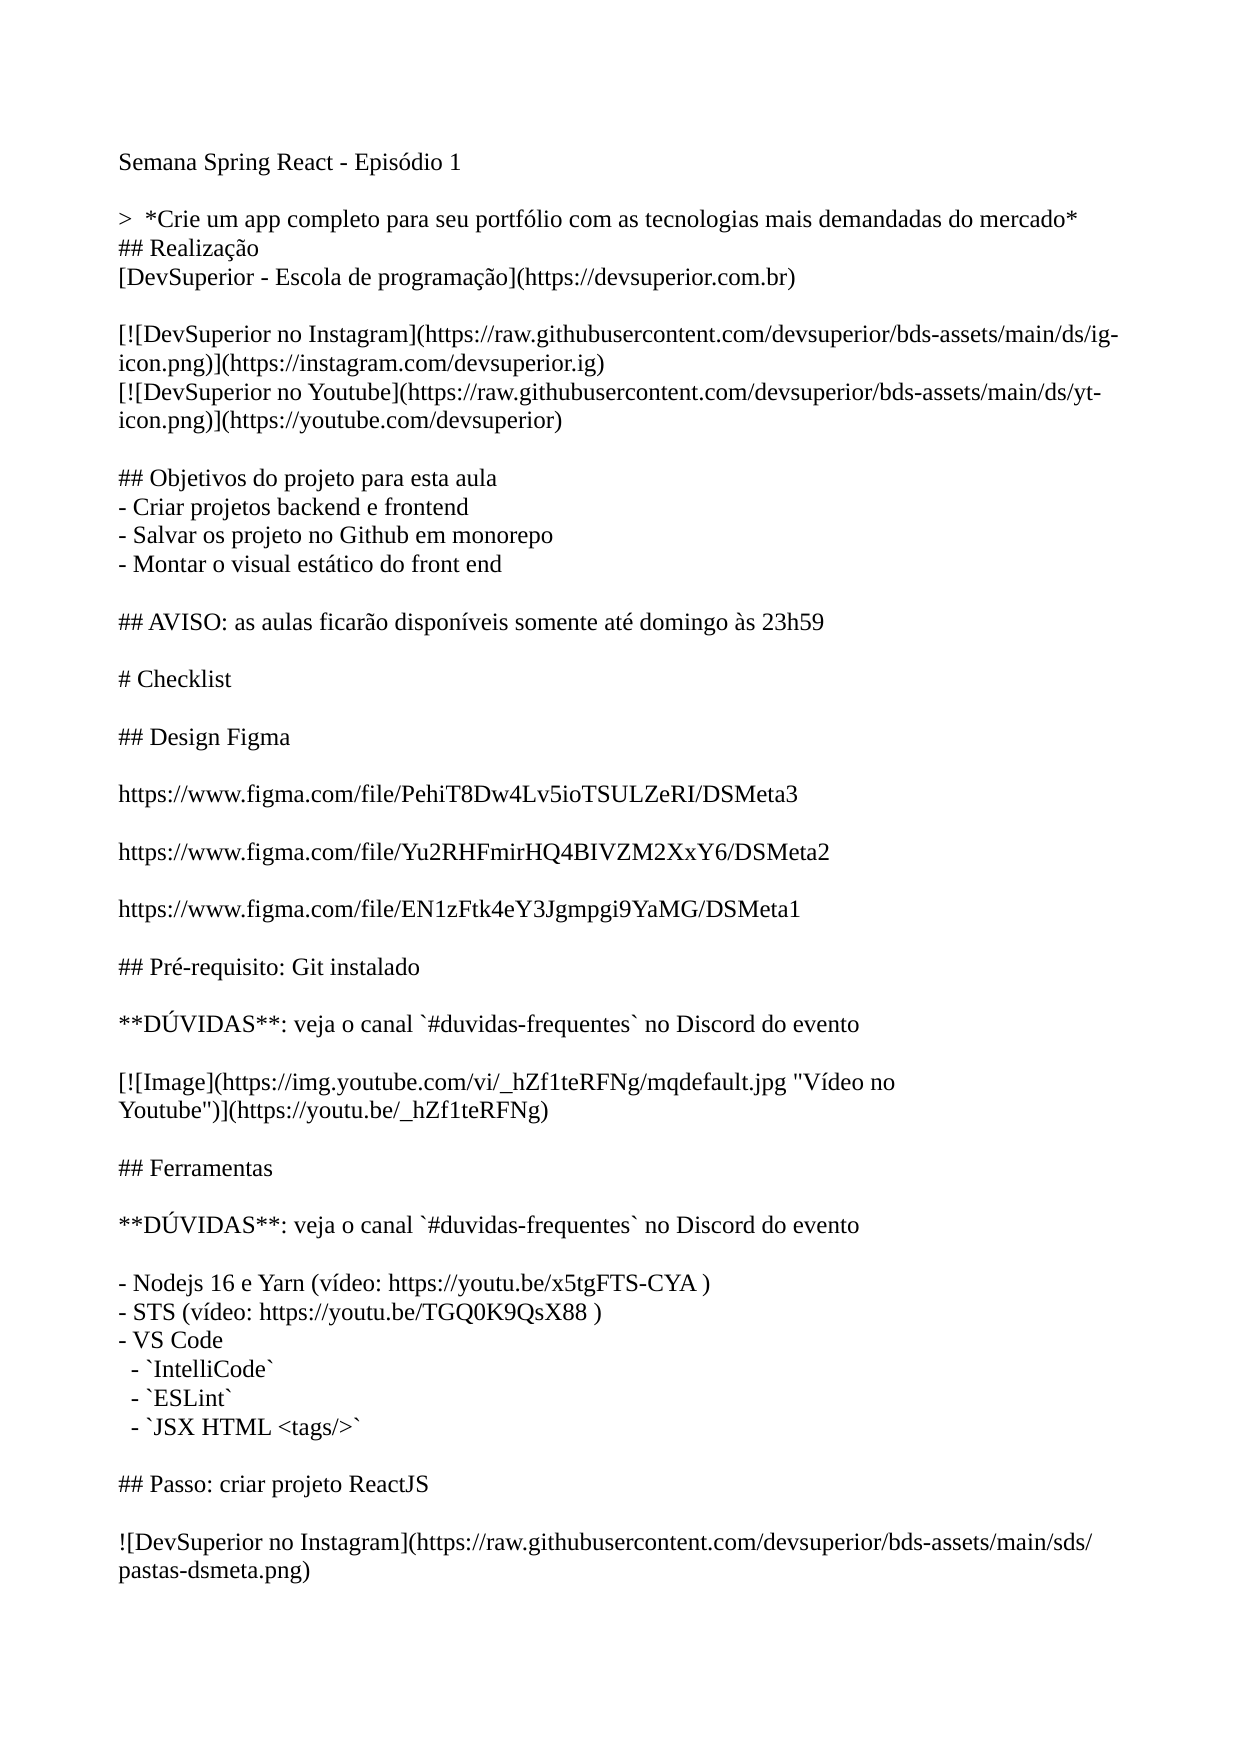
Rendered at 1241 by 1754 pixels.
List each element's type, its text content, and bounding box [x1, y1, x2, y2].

text https://www.figma.com/file/PehiT8Dw4Lv5ioTSULZeRI/DSMeta3 [118, 779, 1122, 808]
text - Nodejs 16 e Yarn (vídeo: https://youtu.be/x5tgFTS-CYA ) [118, 1268, 1122, 1297]
text [DevSuperior - Escola de programação](https://devsuperior.com.br) [118, 262, 1122, 291]
text https://www.figma.com/file/Yu2RHFmirHQ4BIVZM2XxY6/DSMeta2 [118, 837, 1122, 866]
text - Criar projetos backend e frontend [118, 492, 1122, 521]
text > *Crie um app completo para seu portfólio com as tecnologias mais demandadas do mercado* [118, 204, 1122, 233]
text ## Ferramentas [118, 1153, 1122, 1182]
text [![DevSuperior no Instagram](https://raw.githubusercontent.com/devsuperior/bds-assets/main/ds/ig-icon.png)](https://instagram.com/devsuperior.ig) [118, 319, 1122, 377]
text ## Pré-requisito: Git instalado [118, 952, 1122, 981]
text - STS (vídeo: https://youtu.be/TGQ0K9QsX88 ) [118, 1297, 1122, 1326]
text ## Realização [118, 233, 1122, 262]
text ## AVISO: as aulas ficarão disponíveis somente até domingo às 23h59 [118, 607, 1122, 636]
text https://www.figma.com/file/EN1zFtk4eY3Jgmpgi9YaMG/DSMeta1 [118, 894, 1122, 923]
text # Checklist [118, 664, 1122, 693]
text [![DevSuperior no Youtube](https://raw.githubusercontent.com/devsuperior/bds-assets/main/ds/yt-icon.png)](https://youtube.com/devsuperior) [118, 377, 1122, 434]
text **DÚVIDAS**: veja o canal `#duvidas-frequentes` no Discord do evento [118, 1211, 1122, 1239]
text ## Design Figma [118, 722, 1122, 751]
text Semana Spring React - Episódio 1 [118, 147, 1122, 176]
text ## Passo: criar projeto ReactJS [118, 1469, 1122, 1498]
text - `IntelliCode` [118, 1354, 1122, 1383]
text - Montar o visual estático do front end [118, 549, 1122, 578]
text - `ESLint` [118, 1383, 1122, 1412]
text ![DevSuperior no Instagram](https://raw.githubusercontent.com/devsuperior/bds-assets/main/sds/pastas-dsmeta.png) [118, 1527, 1122, 1584]
text - Salvar os projeto no Github em monorepo [118, 521, 1122, 549]
text - `JSX HTML <tags/>` [118, 1412, 1122, 1441]
text **DÚVIDAS**: veja o canal `#duvidas-frequentes` no Discord do evento [118, 1009, 1122, 1038]
text ## Objetivos do projeto para esta aula [118, 463, 1122, 492]
text - VS Code [118, 1326, 1122, 1354]
text [![Image](https://img.youtube.com/vi/_hZf1teRFNg/mqdefault.jpg "Vídeo no Youtube")](https://youtu.be/_hZf1teRFNg) [118, 1067, 1122, 1124]
